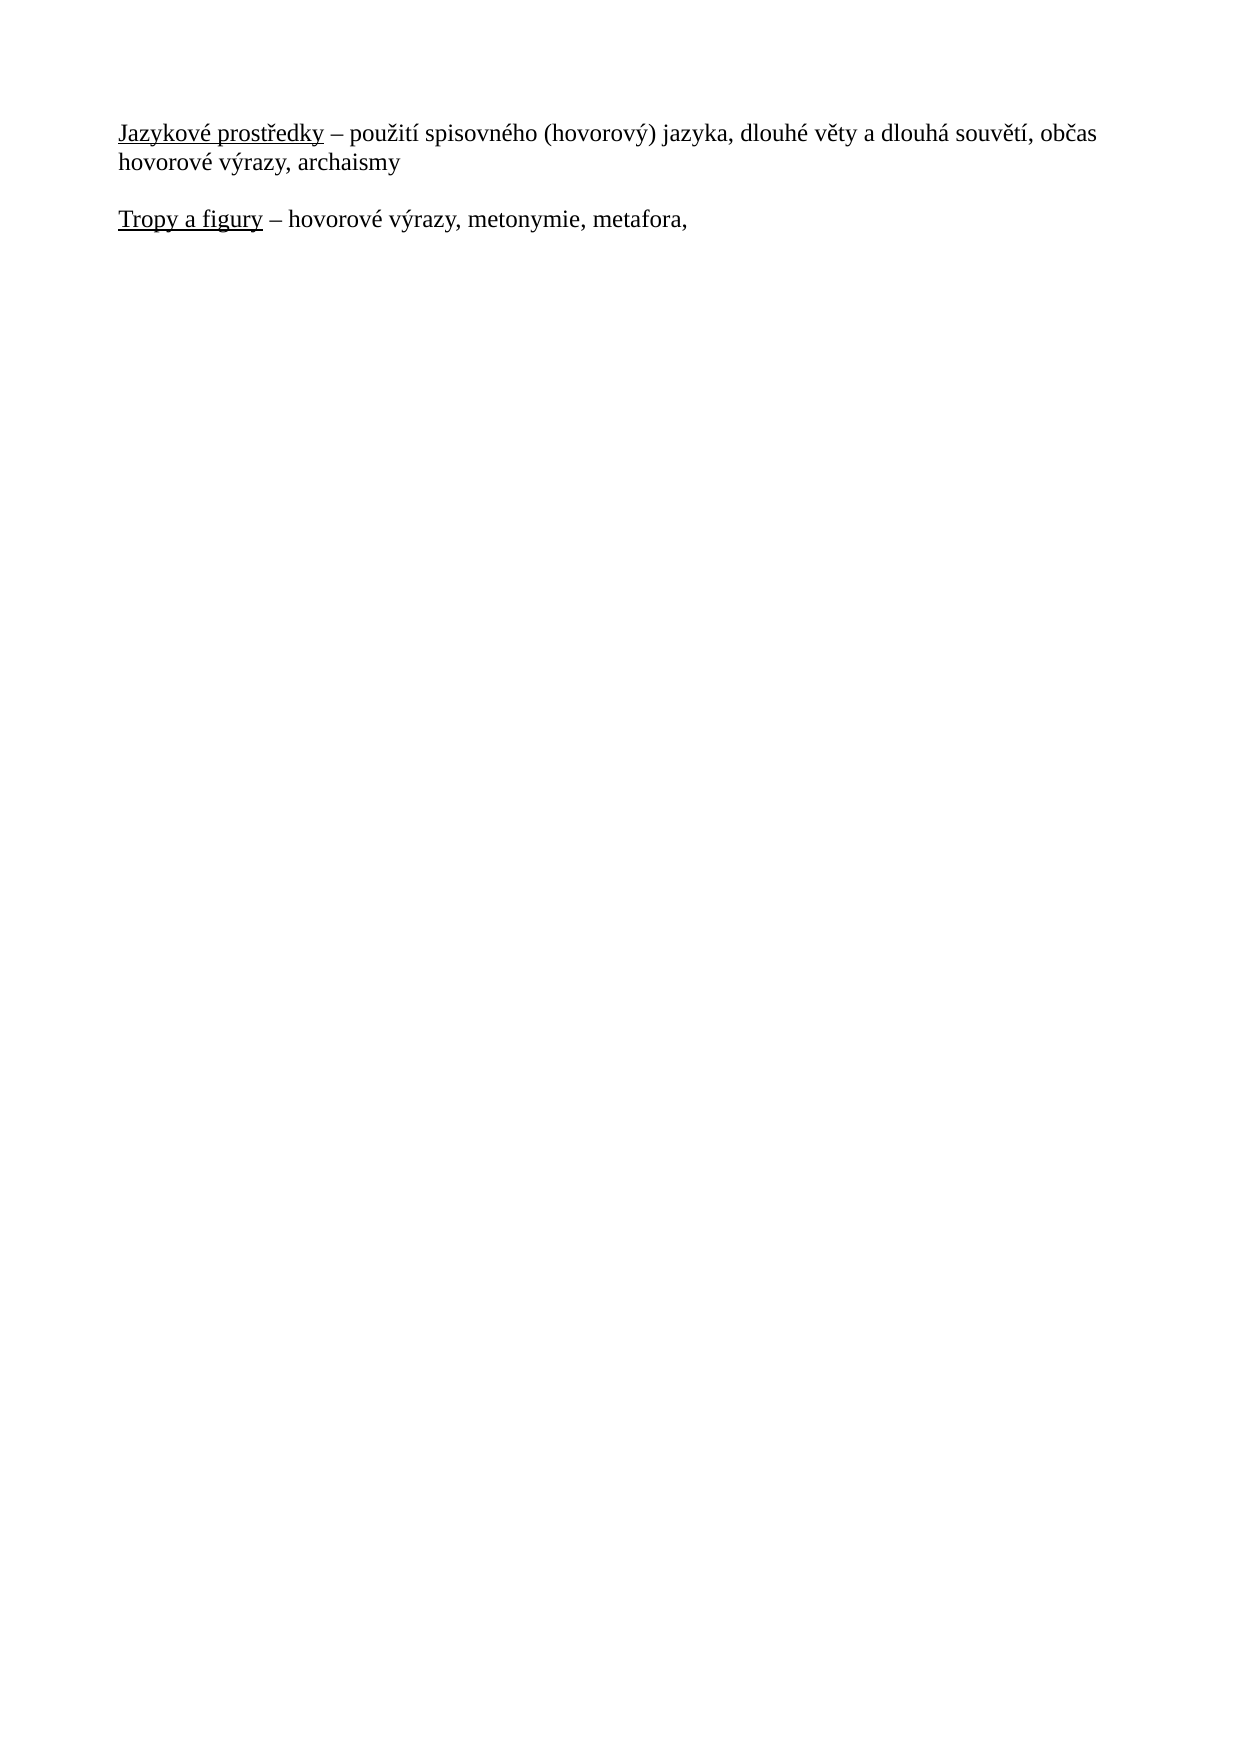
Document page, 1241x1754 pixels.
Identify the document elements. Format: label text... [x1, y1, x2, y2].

text Tropy a figury – hovorové výrazy, metonymie, metafora, [118, 204, 1122, 233]
text Jazykové prostředky – použití spisovného (hovorový) jazyka, dlouhé věty a dlouhá souvětí, občas hovorové výrazy, archaismy [118, 118, 1122, 176]
